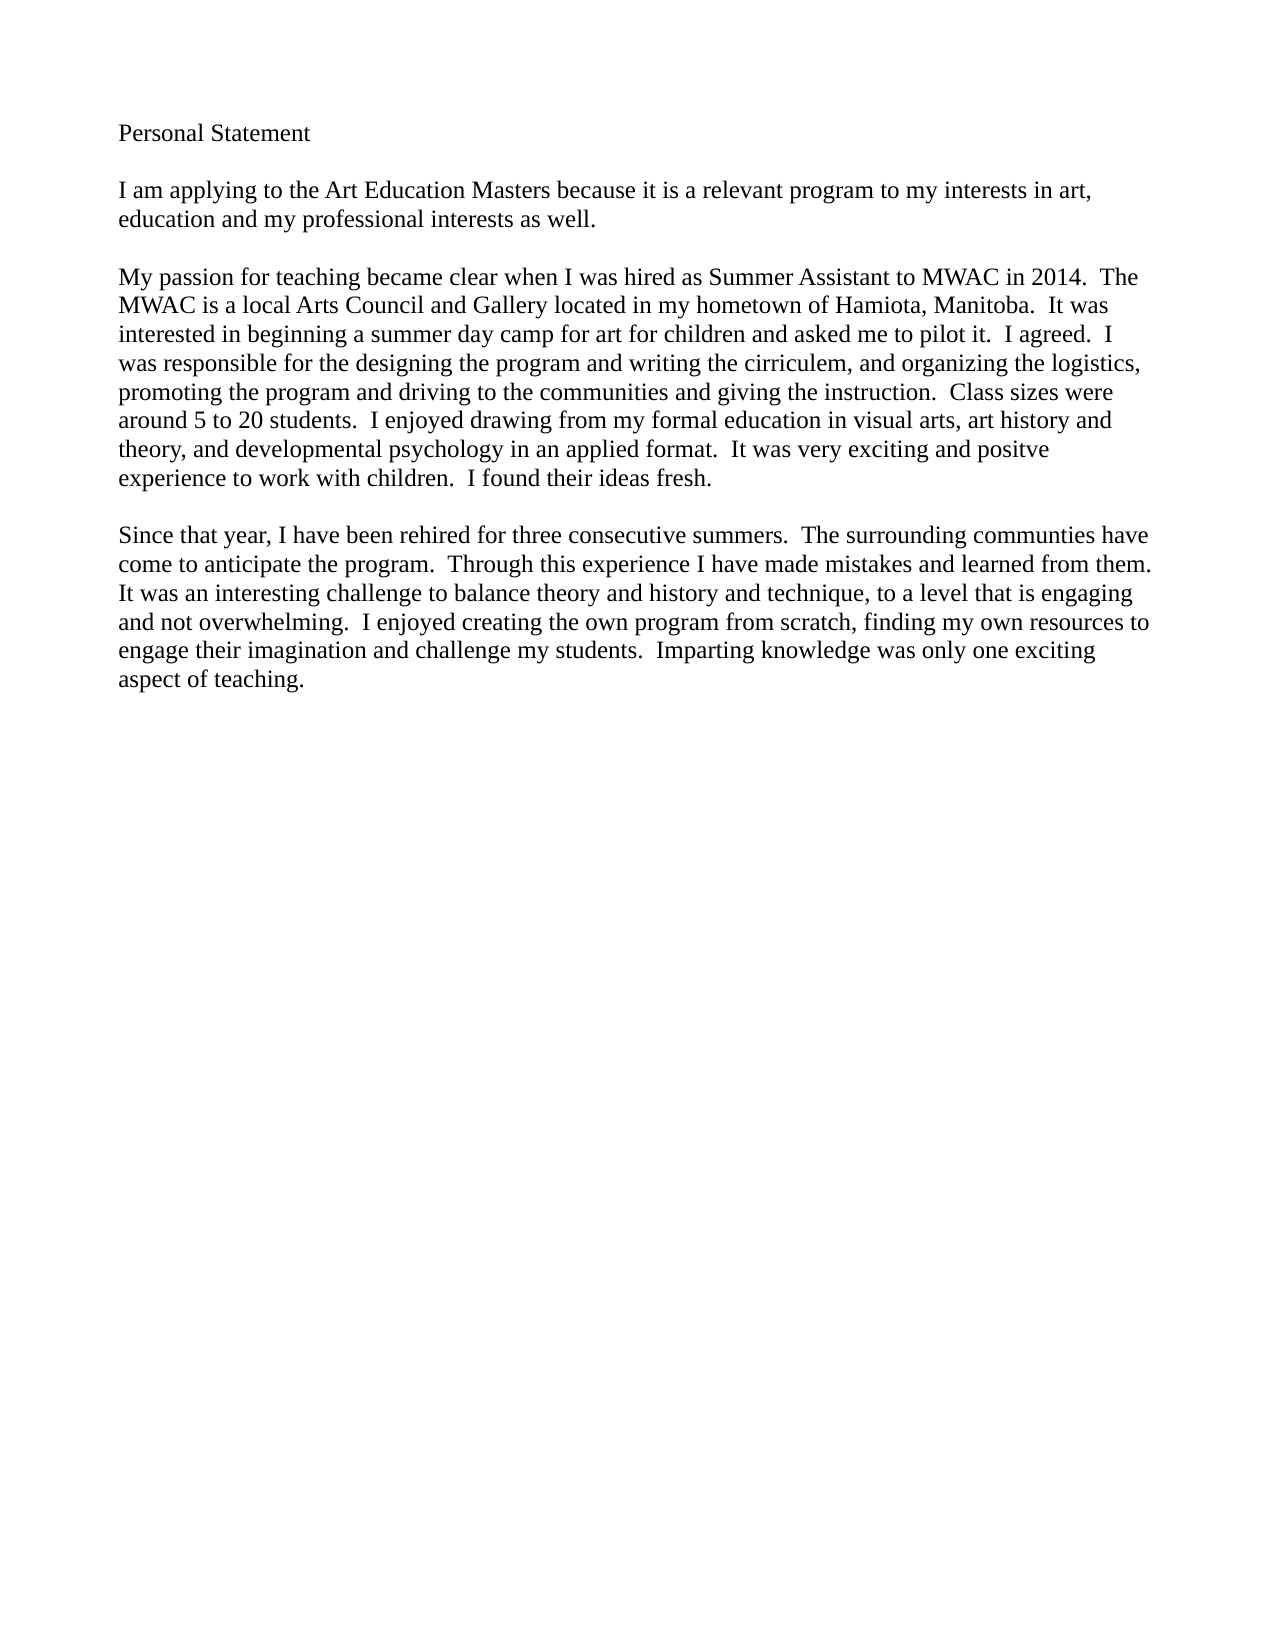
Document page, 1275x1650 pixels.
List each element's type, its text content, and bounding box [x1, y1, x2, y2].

text My passion for teaching became clear when I was hired as Summer Assistant to MWAC in 2014. The MWAC is a local Arts Council and Gallery located in my hometown of Hamiota, Manitoba. It was interested in beginning a summer day camp for art for children and asked me to pilot it. I agreed. I was responsible for the designing the program and writing the cirriculem, and organizing the logistics, promoting the program and driving to the communities and giving the instruction. Class sizes were around 5 to 20 students. I enjoyed drawing from my formal education in visual arts, art history and theory, and developmental psychology in an applied format. It was very exciting and positve experience to work with children. I found their ideas fresh. [118, 262, 1157, 492]
text Personal Statement [118, 118, 1157, 147]
text Since that year, I have been rehired for three consecutive summers. The surrounding communties have come to anticipate the program. Through this experience I have made mistakes and learned from them. It was an interesting challenge to balance theory and history and technique, to a level that is engaging and not overwhelming. I enjoyed creating the own program from scratch, finding my own resources to engage their imagination and challenge my students. Imparting knowledge was only one exciting aspect of teaching. [118, 521, 1157, 693]
text I am applying to the Art Education Masters because it is a relevant program to my interests in art, education and my professional interests as well. [118, 176, 1157, 233]
